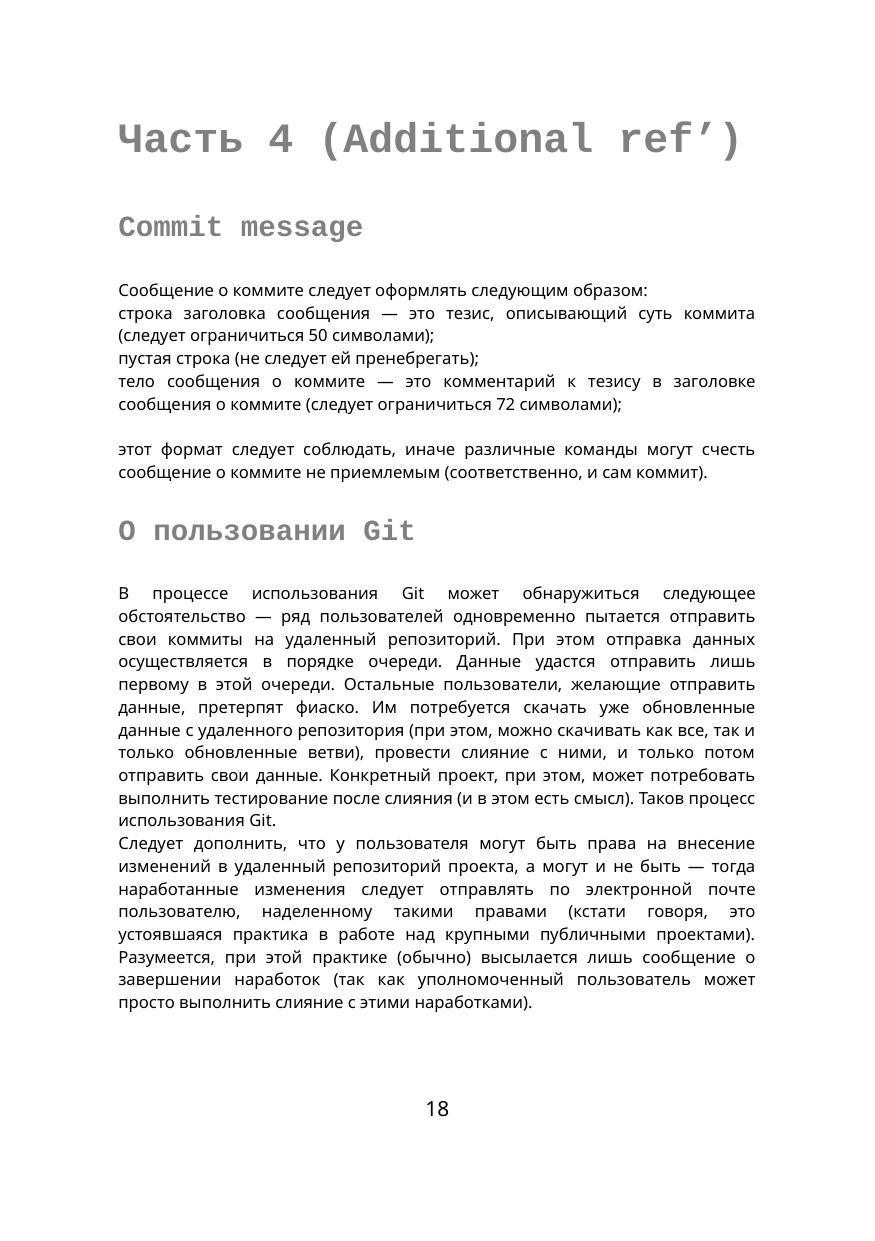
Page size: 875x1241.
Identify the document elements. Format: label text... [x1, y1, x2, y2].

text О пользовании Git [118, 516, 756, 549]
text В процессе использования Git может обнаружиться следующее обстоятельство — ряд пользователей одновременно пытается отправить свои коммиты на удаленный репозиторий. При этом отправка данных осуществляется в порядке очереди. Данные удастся отправить лишь первому в этой очереди. Остальные пользователи, желающие отправить данные, претерпят фиаско. Им потребуется скачать уже обновленные данные с удаленного репозитория (при этом, можно скачивать как все, так и только обновленные ветви), провести слияние с ними, и только потом отправить свои данные. Конкретный проект, при этом, может потребовать выполнить тестирование после слияния (и в этом есть смысл). Таков процесс использования Git. [118, 582, 756, 832]
text Часть 4 (Additional ref’) [118, 118, 756, 165]
text Сообщение о коммите следует оформлять следующим образом: [118, 278, 756, 301]
text пустая строка (не следует ей пренебрегать); [118, 347, 756, 369]
text строка заголовка сообщения — это тезис, описывающий суть коммита (следует ограничиться 50 символами); [118, 301, 756, 347]
text тело сообщения о коммите — это комментарий к тезису в заголовке сообщения о коммите (следует ограничиться 72 символами); [118, 369, 756, 415]
text этот формат следует соблюдать, иначе различные команды могут счесть сообщение о коммите не приемлемым (соответственно, и сам коммит). [118, 437, 756, 483]
text Следует дополнить, что у пользователя могут быть права на внесение изменений в удаленный репозиторий проекта, а могут и не быть — тогда наработанные изменения следует отправлять по электронной почте пользователю, наделенному такими правами (кстати говоря, это устоявшаяся практика в работе над крупными публичными проектами). Разумеется, при этой практике (обычно) высылается лишь сообщение о завершении наработок (так как уполномоченный пользователь может просто выполнить слияние с этими наработками). [118, 832, 756, 1013]
text Commit message [118, 212, 756, 246]
